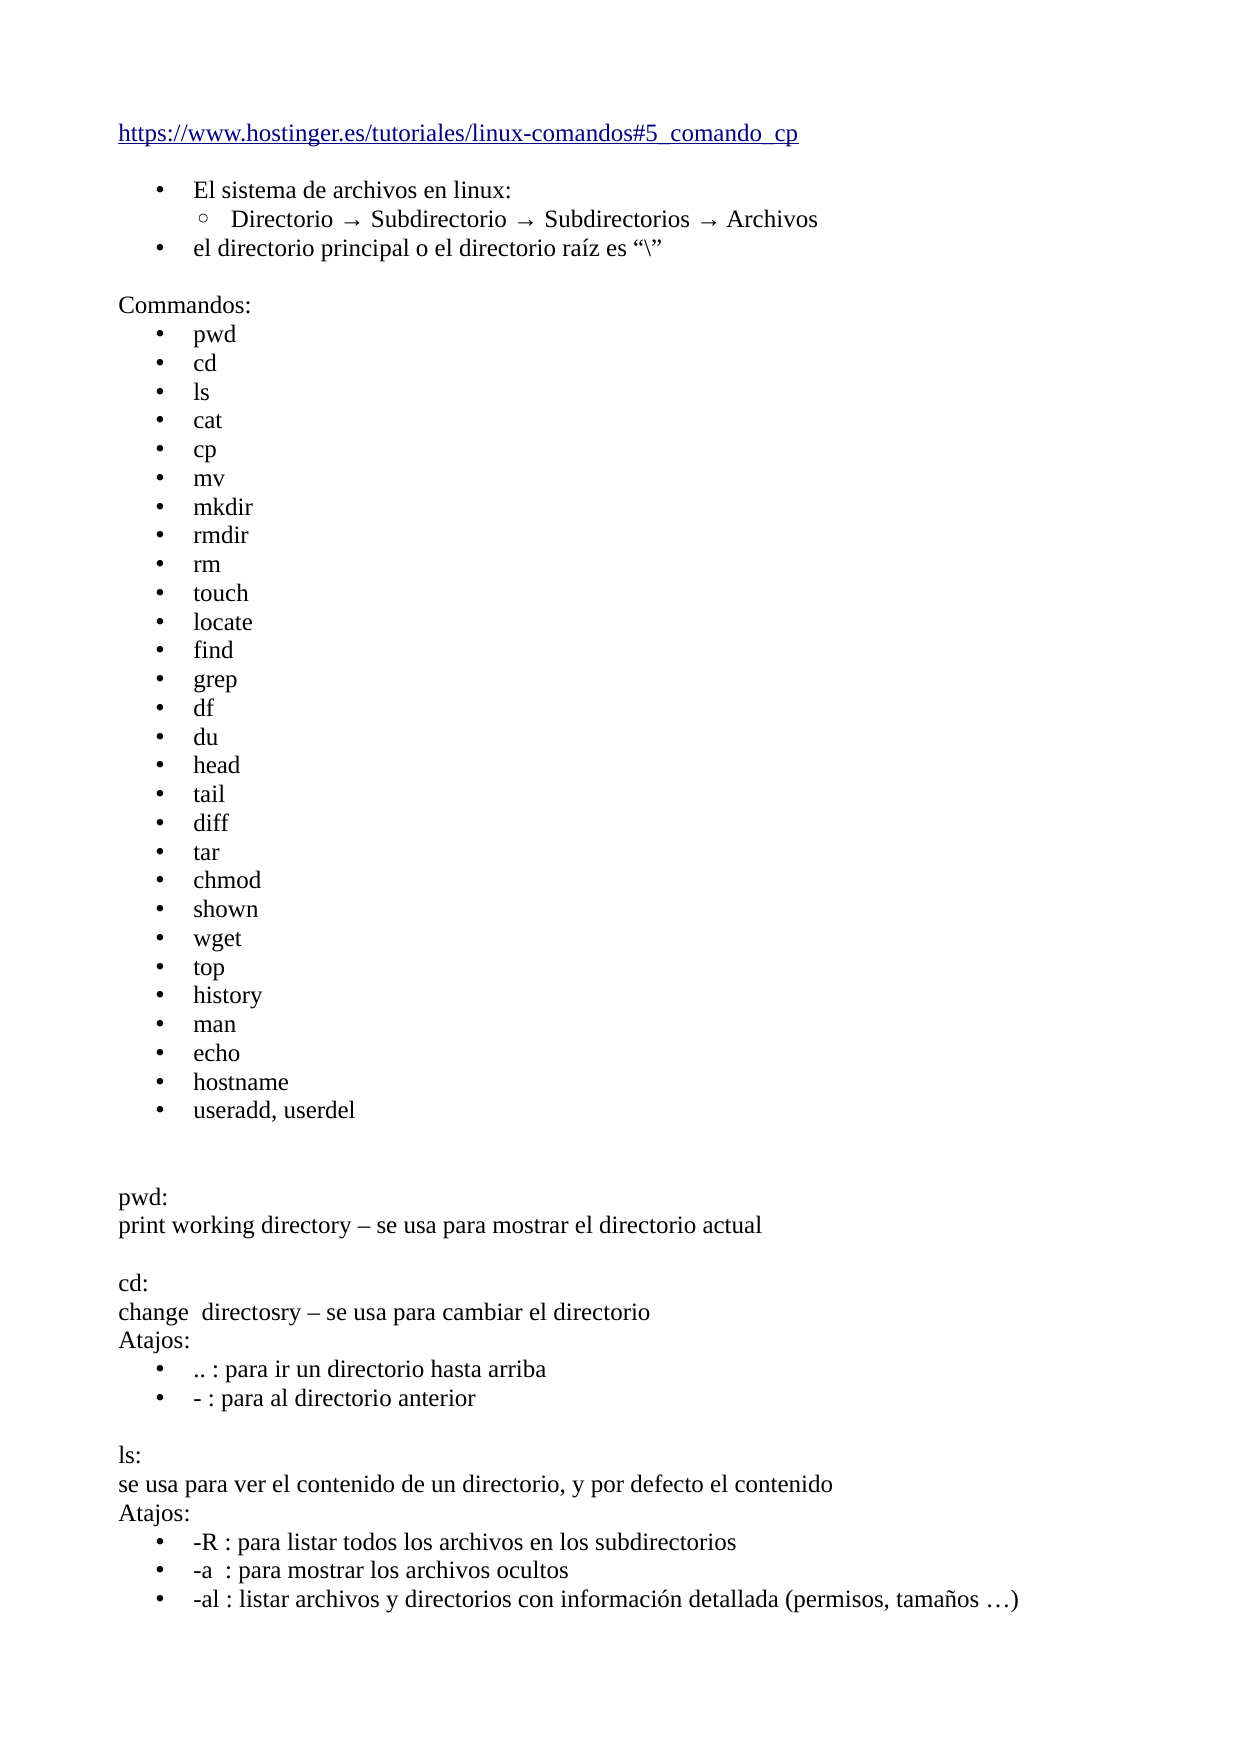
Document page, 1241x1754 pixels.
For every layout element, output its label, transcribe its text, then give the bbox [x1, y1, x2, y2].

list ls [156, 377, 1122, 406]
text cd: [118, 1268, 1122, 1297]
text Atajos: [118, 1498, 1122, 1527]
list mv [156, 463, 1122, 492]
list -R : para listar todos los archivos en los subdirectorios [156, 1527, 1122, 1556]
list pwd [156, 319, 1122, 348]
list locate [156, 607, 1122, 636]
list shown [156, 894, 1122, 923]
text ls: [118, 1441, 1122, 1469]
list wget [156, 923, 1122, 952]
list .. : para ir un directorio hasta arriba [156, 1354, 1122, 1383]
list - : para al directorio anterior [156, 1383, 1122, 1412]
list el directorio principal o el directorio raíz es “\” [156, 233, 1122, 262]
list rmdir [156, 521, 1122, 549]
text Commandos: [118, 291, 1122, 319]
text print working directory – se usa para mostrar el directorio actual [118, 1211, 1122, 1239]
list cat [156, 406, 1122, 434]
list useradd, userdel [156, 1096, 1122, 1124]
list mkdir [156, 492, 1122, 521]
list history [156, 981, 1122, 1009]
list hostname [156, 1067, 1122, 1096]
list touch [156, 578, 1122, 607]
list echo [156, 1038, 1122, 1067]
list cp [156, 434, 1122, 463]
list df [156, 693, 1122, 722]
text se usa para ver el contenido de un directorio, y por defecto el contenido [118, 1469, 1122, 1498]
list Directorio → Subdirectorio → Subdirectorios → Archivos [193, 204, 1122, 233]
list tar [156, 837, 1122, 866]
text change directosry – se usa para cambiar el directorio [118, 1297, 1122, 1326]
text https://www.hostinger.es/tutoriales/linux-comandos#5_comando_cp [118, 118, 1122, 147]
list diff [156, 808, 1122, 837]
list grep [156, 664, 1122, 693]
list cd [156, 348, 1122, 377]
list find [156, 636, 1122, 664]
list El sistema de archivos en linux: [156, 176, 1122, 204]
list top [156, 952, 1122, 981]
list man [156, 1009, 1122, 1038]
list rm [156, 549, 1122, 578]
text pwd: [118, 1182, 1122, 1211]
list chmod [156, 866, 1122, 894]
list -a : para mostrar los archivos ocultos [156, 1556, 1122, 1584]
list du [156, 722, 1122, 751]
list tail [156, 779, 1122, 808]
list head [156, 751, 1122, 779]
list -al : listar archivos y directorios con información detallada (permisos, tamaños …) [156, 1584, 1122, 1613]
text Atajos: [118, 1326, 1122, 1354]
